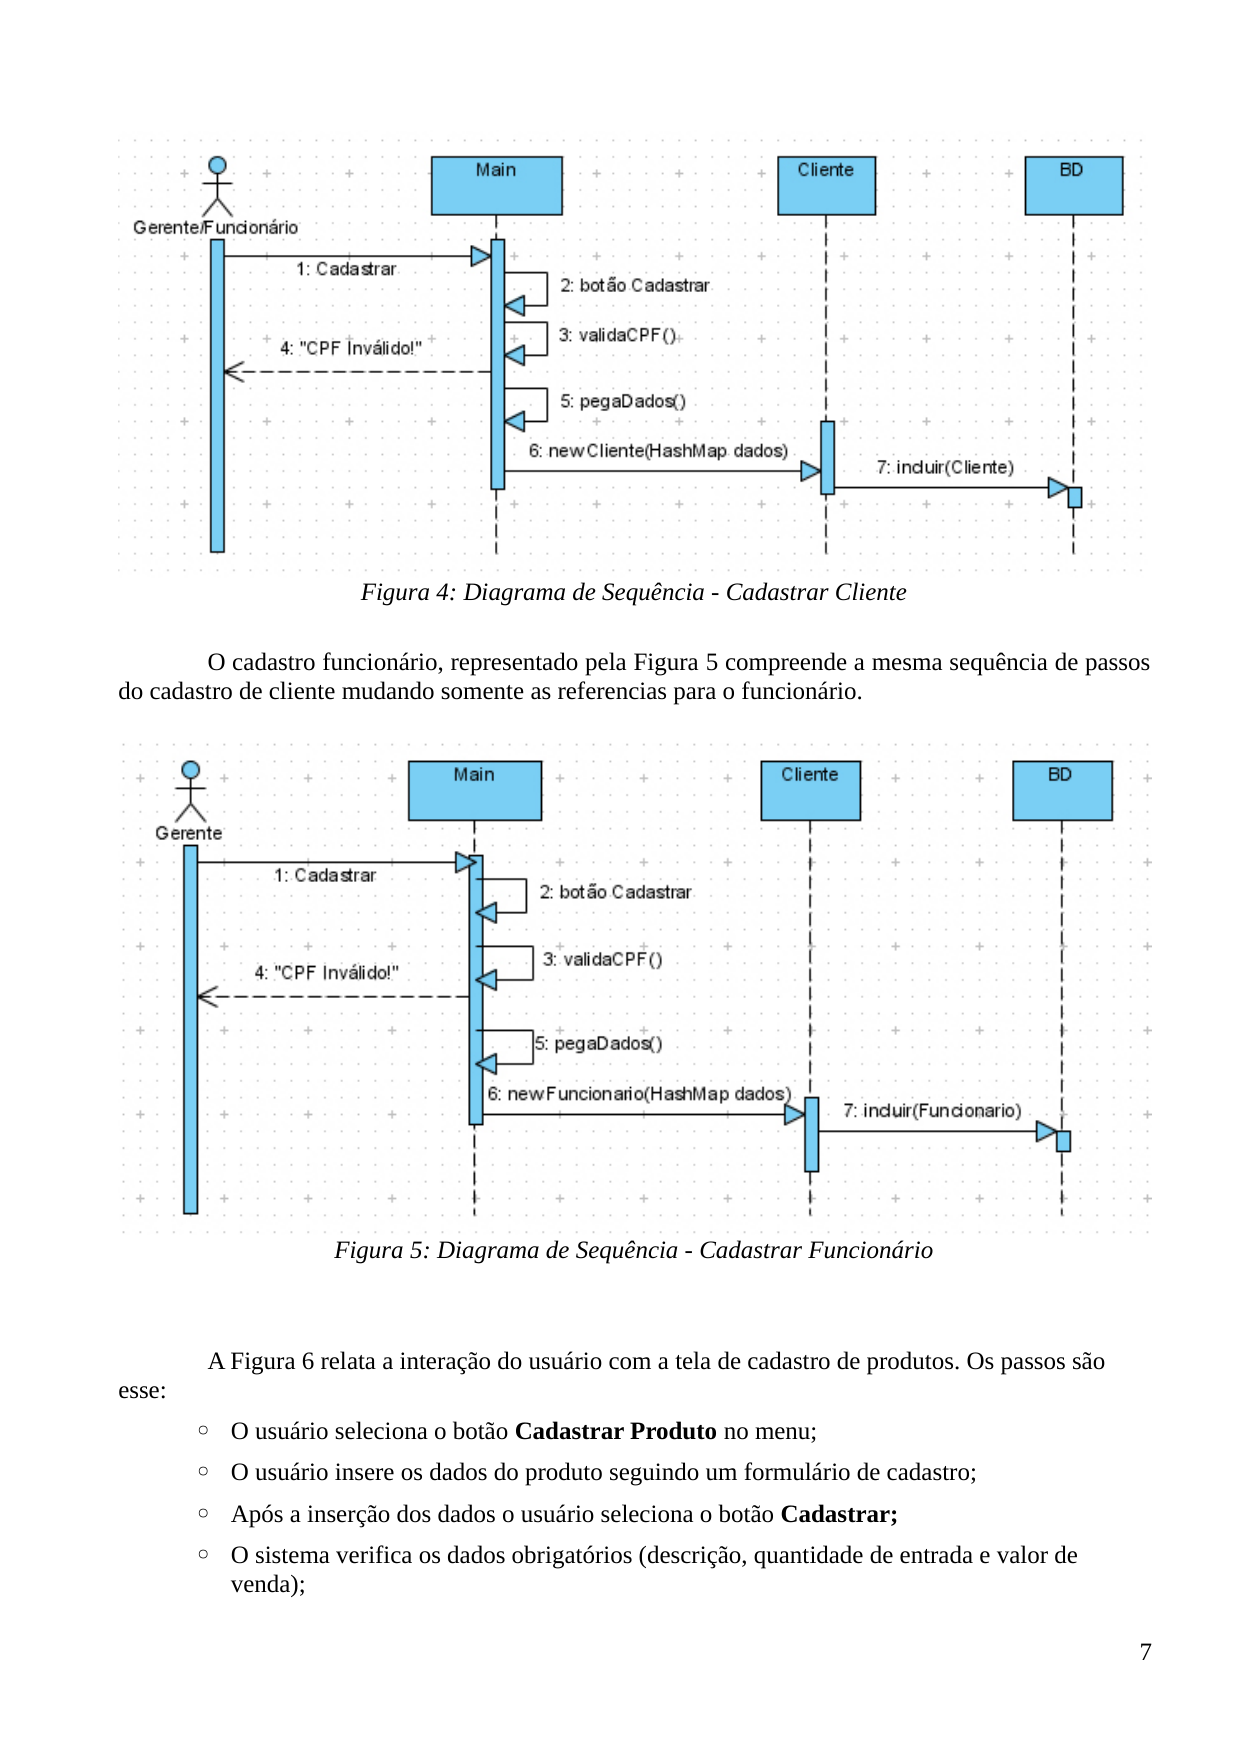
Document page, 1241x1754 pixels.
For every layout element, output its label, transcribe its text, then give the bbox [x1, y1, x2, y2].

list O usuário seleciona o botão Cadastrar Produto no menu; [193, 1416, 1152, 1445]
text Figura 5: Diagrama de Sequência - Cadastrar Funcionário [118, 1235, 1152, 1264]
list O sistema verifica os dados obrigatórios (descrição, quantidade de entrada e valor de venda); [193, 1540, 1152, 1597]
list O usuário insere os dados do produto seguindo um formulário de cadastro; [193, 1457, 1152, 1486]
list Após a inserção dos dados o usuário seleciona o botão Cadastrar; [193, 1499, 1152, 1527]
text A Figura 6 relata a interação do usuário com a tela de cadastro de produtos. Os passos são esse: [118, 1346, 1152, 1404]
text O cadastro funcionário, representado pela Figura 5 compreende a mesma sequência de passos do cadastro de cliente mudando somente as referencias para o funcionário. [118, 647, 1152, 705]
text Figura 4: Diagrama de Sequência - Cadastrar Cliente [118, 578, 1152, 606]
picture [118, 130, 1152, 578]
picture [118, 730, 1152, 1235]
